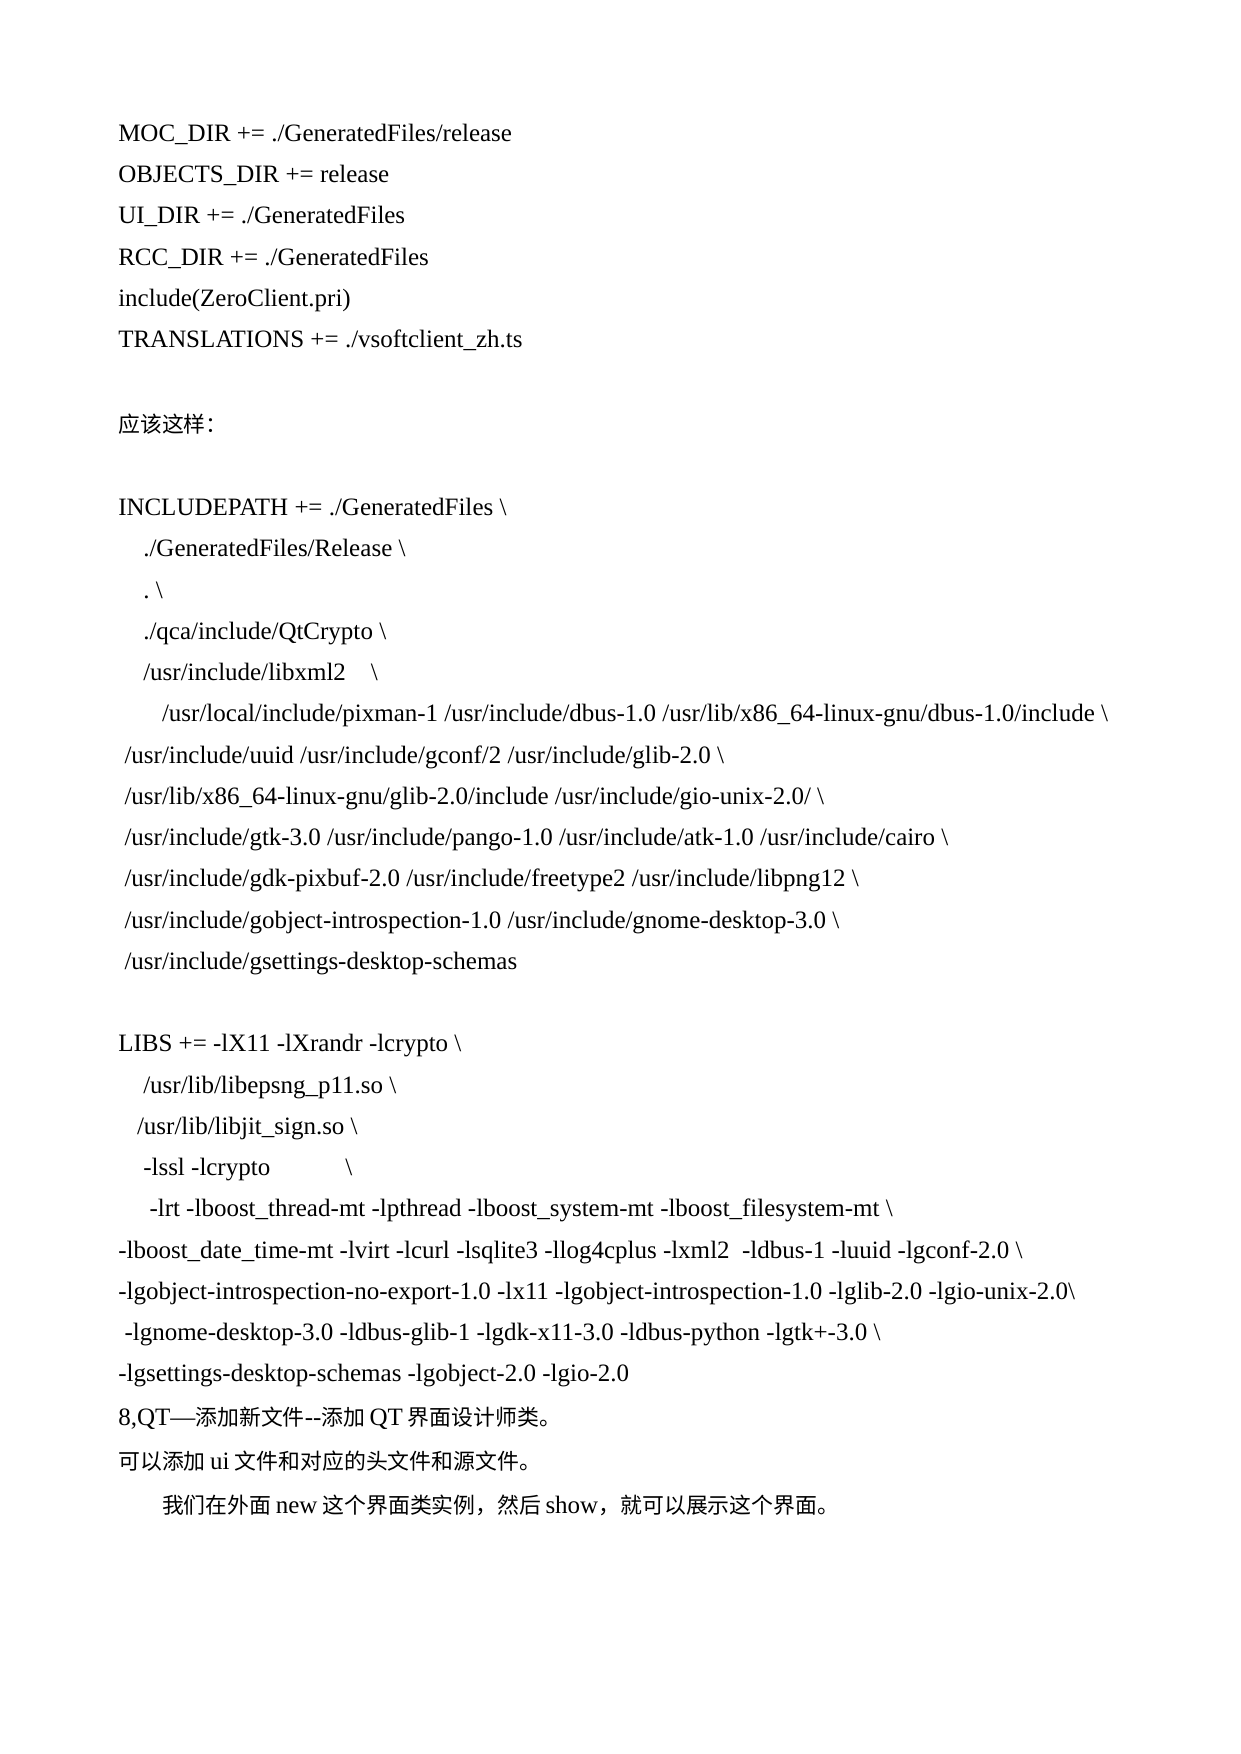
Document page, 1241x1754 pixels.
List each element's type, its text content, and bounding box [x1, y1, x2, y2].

text -lgsettings-desktop-schemas -lgobject-2.0 -lgio-2.0 [118, 1358, 1122, 1387]
text -lgobject-introspection-no-export-1.0 -lx11 -lgobject-introspection-1.0 -lglib-2.0 -lgio-unix-2.0\ [118, 1276, 1122, 1305]
text /usr/include/gtk-3.0 /usr/include/pango-1.0 /usr/include/atk-1.0 /usr/include/cairo \ [118, 822, 1122, 851]
text OBJECTS_DIR += release [118, 159, 1122, 188]
text /usr/lib/libepsng_p11.so \ [118, 1070, 1122, 1098]
text /usr/include/uuid /usr/include/gconf/2 /usr/include/glib-2.0 \ [118, 740, 1122, 768]
text /usr/include/libxml2 \ [118, 657, 1122, 686]
text 8,QT—添加新文件--添加QT界面设计师类。 [118, 1400, 1122, 1431]
text -lboost_date_time-mt -lvirt -lcurl -lsqlite3 -llog4cplus -lxml2 -ldbus-1 -luuid -lgconf-2.0 \ [118, 1235, 1122, 1263]
text ./GeneratedFiles/Release \ [118, 533, 1122, 562]
text LIBS += -lX11 -lXrandr -lcrypto \ [118, 1028, 1122, 1057]
text /usr/include/gsettings-desktop-schemas [118, 946, 1122, 975]
text 我们在外面new这个界面类实例，然后show，就可以展示这个界面。 [118, 1488, 1122, 1520]
text -lgnome-desktop-3.0 -ldbus-glib-1 -lgdk-x11-3.0 -ldbus-python -lgtk+-3.0 \ [118, 1317, 1122, 1346]
text ./qca/include/QtCrypto \ [118, 616, 1122, 645]
text /usr/include/gdk-pixbuf-2.0 /usr/include/freetype2 /usr/include/libpng12 \ [118, 863, 1122, 892]
text /usr/lib/x86_64-linux-gnu/glib-2.0/include /usr/include/gio-unix-2.0/ \ [118, 781, 1122, 810]
text INCLUDEPATH += ./GeneratedFiles \ [118, 492, 1122, 521]
text 可以添加ui文件和对应的头文件和源文件。 [118, 1444, 1122, 1476]
text TRANSLATIONS += ./vsoftclient_zh.ts [118, 324, 1122, 353]
text -lrt -lboost_thread-mt -lpthread -lboost_system-mt -lboost_filesystem-mt \ [118, 1193, 1122, 1222]
text include(ZeroClient.pri) [118, 283, 1122, 312]
text UI_DIR += ./GeneratedFiles [118, 201, 1122, 229]
text /usr/include/gobject-introspection-1.0 /usr/include/gnome-desktop-3.0 \ [118, 905, 1122, 933]
text /usr/lib/libjit_sign.so \ [118, 1111, 1122, 1140]
text /usr/local/include/pixman-1 /usr/include/dbus-1.0 /usr/lib/x86_64-linux-gnu/dbus-1.0/include \ [118, 698, 1122, 727]
text -lssl -lcrypto \ [118, 1152, 1122, 1181]
text 应该这样： [118, 407, 1122, 438]
text . \ [118, 575, 1122, 603]
text MOC_DIR += ./GeneratedFiles/release [118, 118, 1122, 147]
text RCC_DIR += ./GeneratedFiles [118, 242, 1122, 271]
